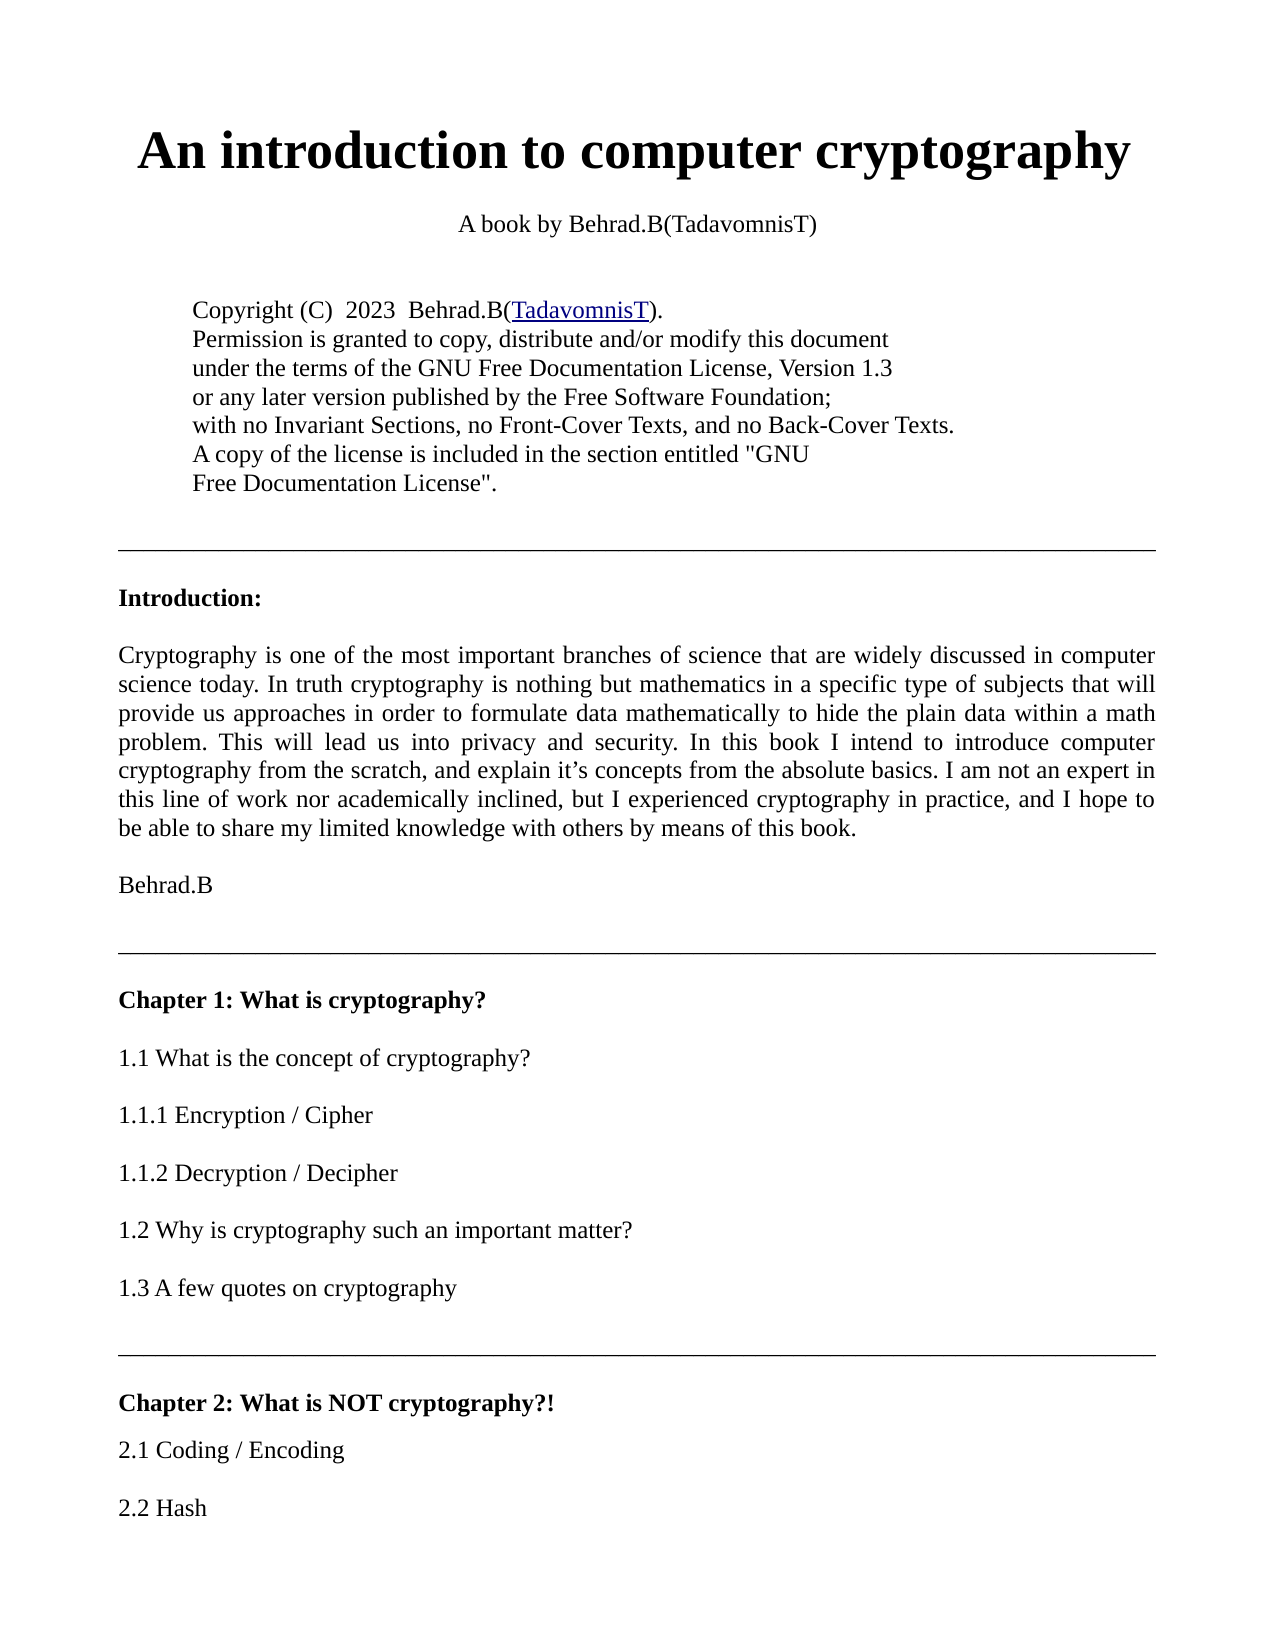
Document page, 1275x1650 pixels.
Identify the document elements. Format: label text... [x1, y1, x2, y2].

text 1.3 A few quotes on cryptography [118, 1273, 1157, 1302]
text or any later version published by the Free Software Foundation; [118, 382, 1157, 410]
text ___________________________________________________________________________________ [118, 525, 1157, 554]
text 1.1.1 Encryption / Cipher [118, 1100, 1157, 1129]
text A copy of the license is included in the section entitled "GNU [118, 439, 1157, 468]
text ___________________________________________________________________________________ [118, 1330, 1157, 1359]
text Permission is granted to copy, distribute and/or modify this document [118, 324, 1157, 353]
text Behrad.B [118, 870, 1157, 899]
text Free Documentation License". [118, 468, 1157, 497]
text Chapter 2: What is NOT cryptography?! [118, 1388, 1157, 1417]
text Chapter 1: What is cryptography? [118, 985, 1157, 1014]
text 2.2 Hash [118, 1493, 1157, 1522]
text 1.1.2 Decryption / Decipher [118, 1158, 1157, 1187]
text Introduction: [118, 583, 1157, 612]
text under the terms of the GNU Free Documentation License, Version 1.3 [118, 353, 1157, 382]
text An introduction to computer cryptography [118, 118, 1157, 180]
text A book by Behrad.B(TadavomnisT) [118, 209, 1157, 238]
text with no Invariant Sections, no Front-Cover Texts, and no Back-Cover Texts. [118, 410, 1157, 439]
text Copyright (C) 2023 Behrad.B(TadavomnisT). [118, 295, 1157, 324]
text ___________________________________________________________________________________ [118, 928, 1157, 957]
text 1.1 What is the concept of cryptography? [118, 1043, 1157, 1072]
text Cryptography is one of the most important branches of science that are widely discussed in computer science today. In truth cryptography is nothing but mathematics in a specific type of subjects that will provide us approaches in order to formulate data mathematically to hide the plain data within a math problem. This will lead us into privacy and security. In this book I intend to introduce computer cryptography from the scratch, and explain it’s concepts from the absolute basics. I am not an expert in this line of work nor academically inclined, but I experienced cryptography in practice, and I hope to be able to share my limited knowledge with others by means of this book. [118, 640, 1157, 842]
text 2.1 Coding / Encoding [118, 1436, 1157, 1464]
text 1.2 Why is cryptography such an important matter? [118, 1215, 1157, 1244]
